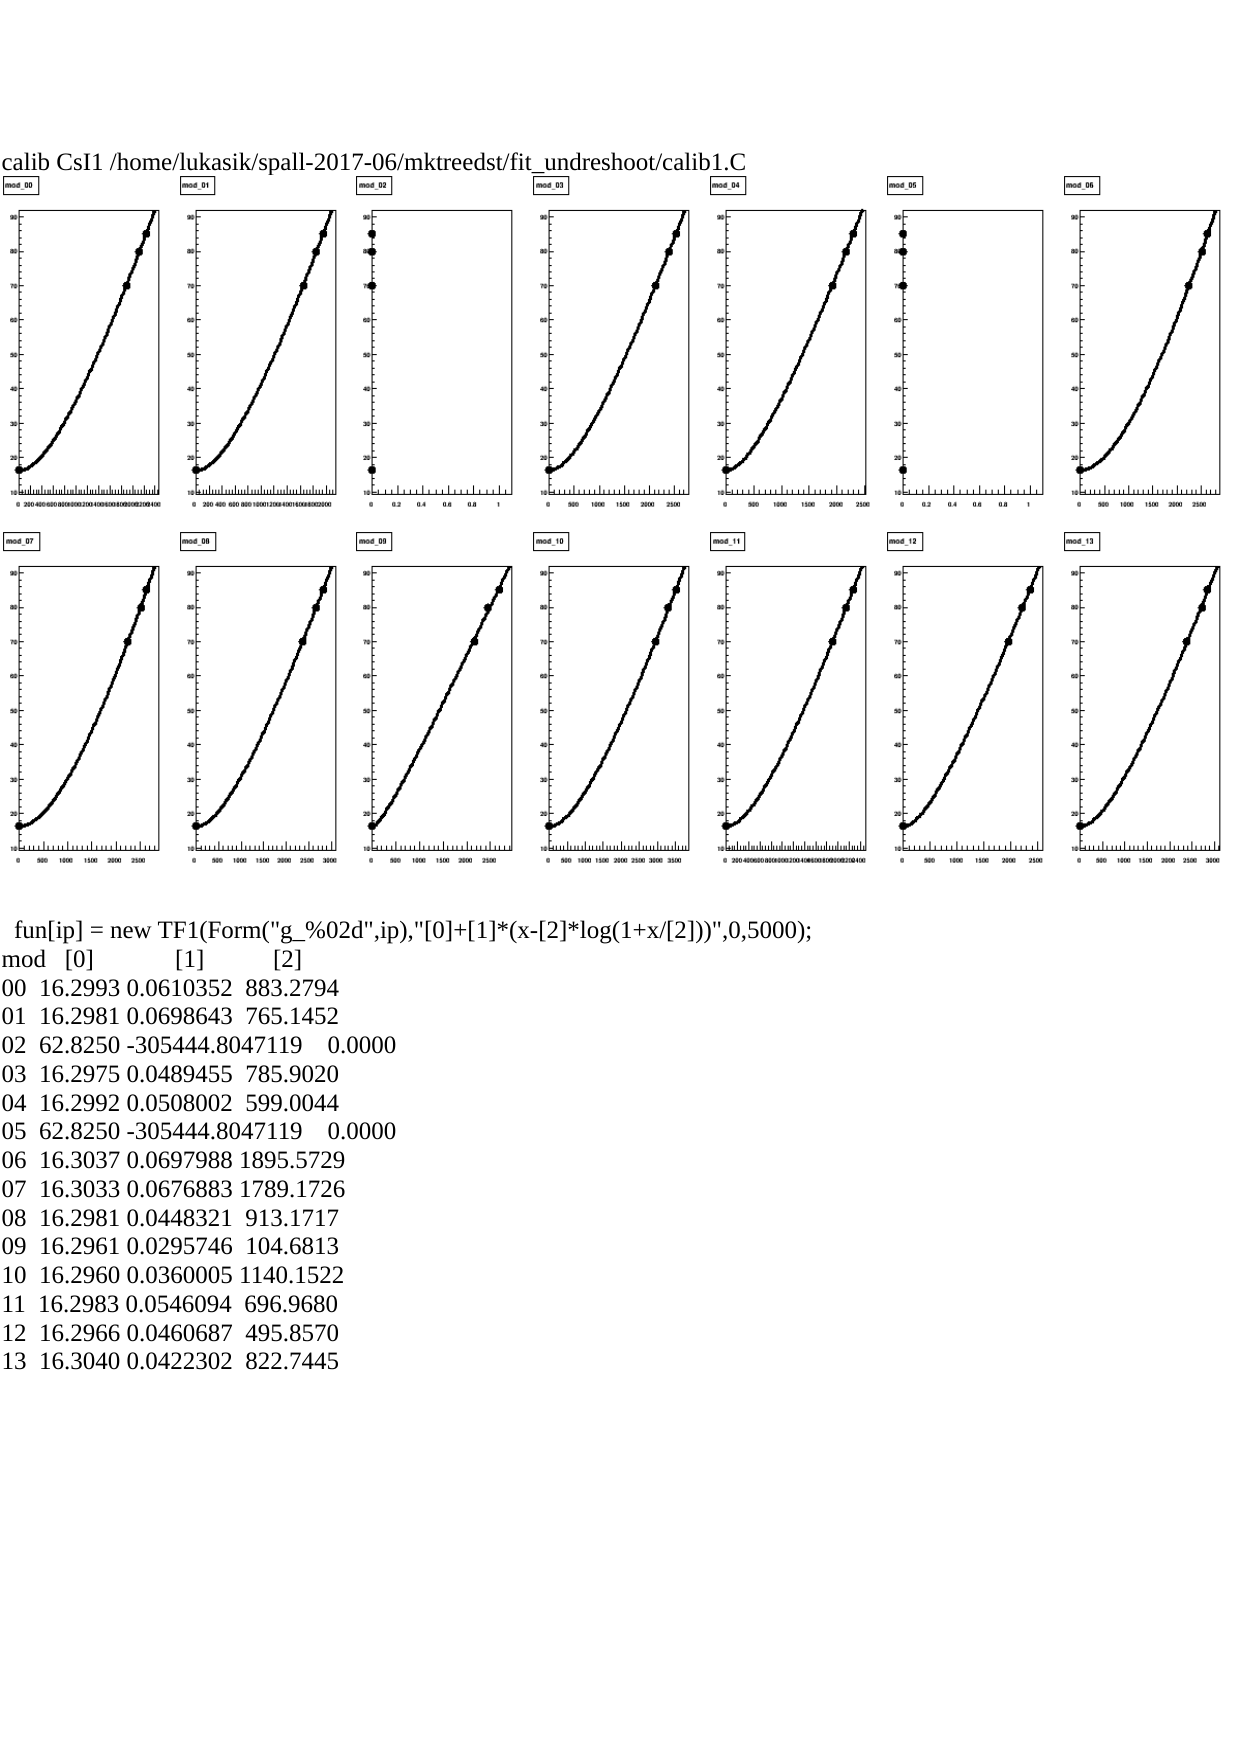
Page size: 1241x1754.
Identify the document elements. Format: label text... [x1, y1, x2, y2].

text 13 16.3040 0.0422302 822.7445 [1, 1346, 1239, 1375]
text 08 16.2981 0.0448321 913.1717 [1, 1203, 1239, 1231]
text 01 16.2981 0.0698643 765.1452 [1, 1001, 1239, 1030]
text 02 62.8250 -305444.8047119 0.0000 [1, 1030, 1239, 1059]
text 12 16.2966 0.0460687 495.8570 [1, 1318, 1239, 1346]
text 09 16.2961 0.0295746 104.6813 [1, 1231, 1239, 1260]
text 03 16.2975 0.0489455 785.9020 [1, 1059, 1239, 1088]
text 00 16.2993 0.0610352 883.2794 [1, 973, 1239, 1001]
text 11 16.2983 0.0546094 696.9680 [1, 1289, 1239, 1318]
text 04 16.2992 0.0508002 599.0044 [1, 1088, 1239, 1116]
text fun[ip] = new TF1(Form("g_%02d",ip),"[0]+[1]*(x-[2]*log(1+x/[2]))",0,5000); [1, 915, 1239, 944]
text 07 16.3033 0.0676883 1789.1726 [1, 1174, 1239, 1203]
text 10 16.2960 0.0360005 1140.1522 [1, 1260, 1239, 1289]
text 05 62.8250 -305444.8047119 0.0000 [1, 1116, 1239, 1145]
text mod [0] [1] [2] [1, 944, 1239, 973]
text 06 16.3037 0.0697988 1895.5729 [1, 1145, 1239, 1174]
picture [1, 175, 1239, 887]
text calib CsI1 /home/lukasik/spall-2017-06/mktreedst/fit_undreshoot/calib1.C [1, 147, 1239, 175]
